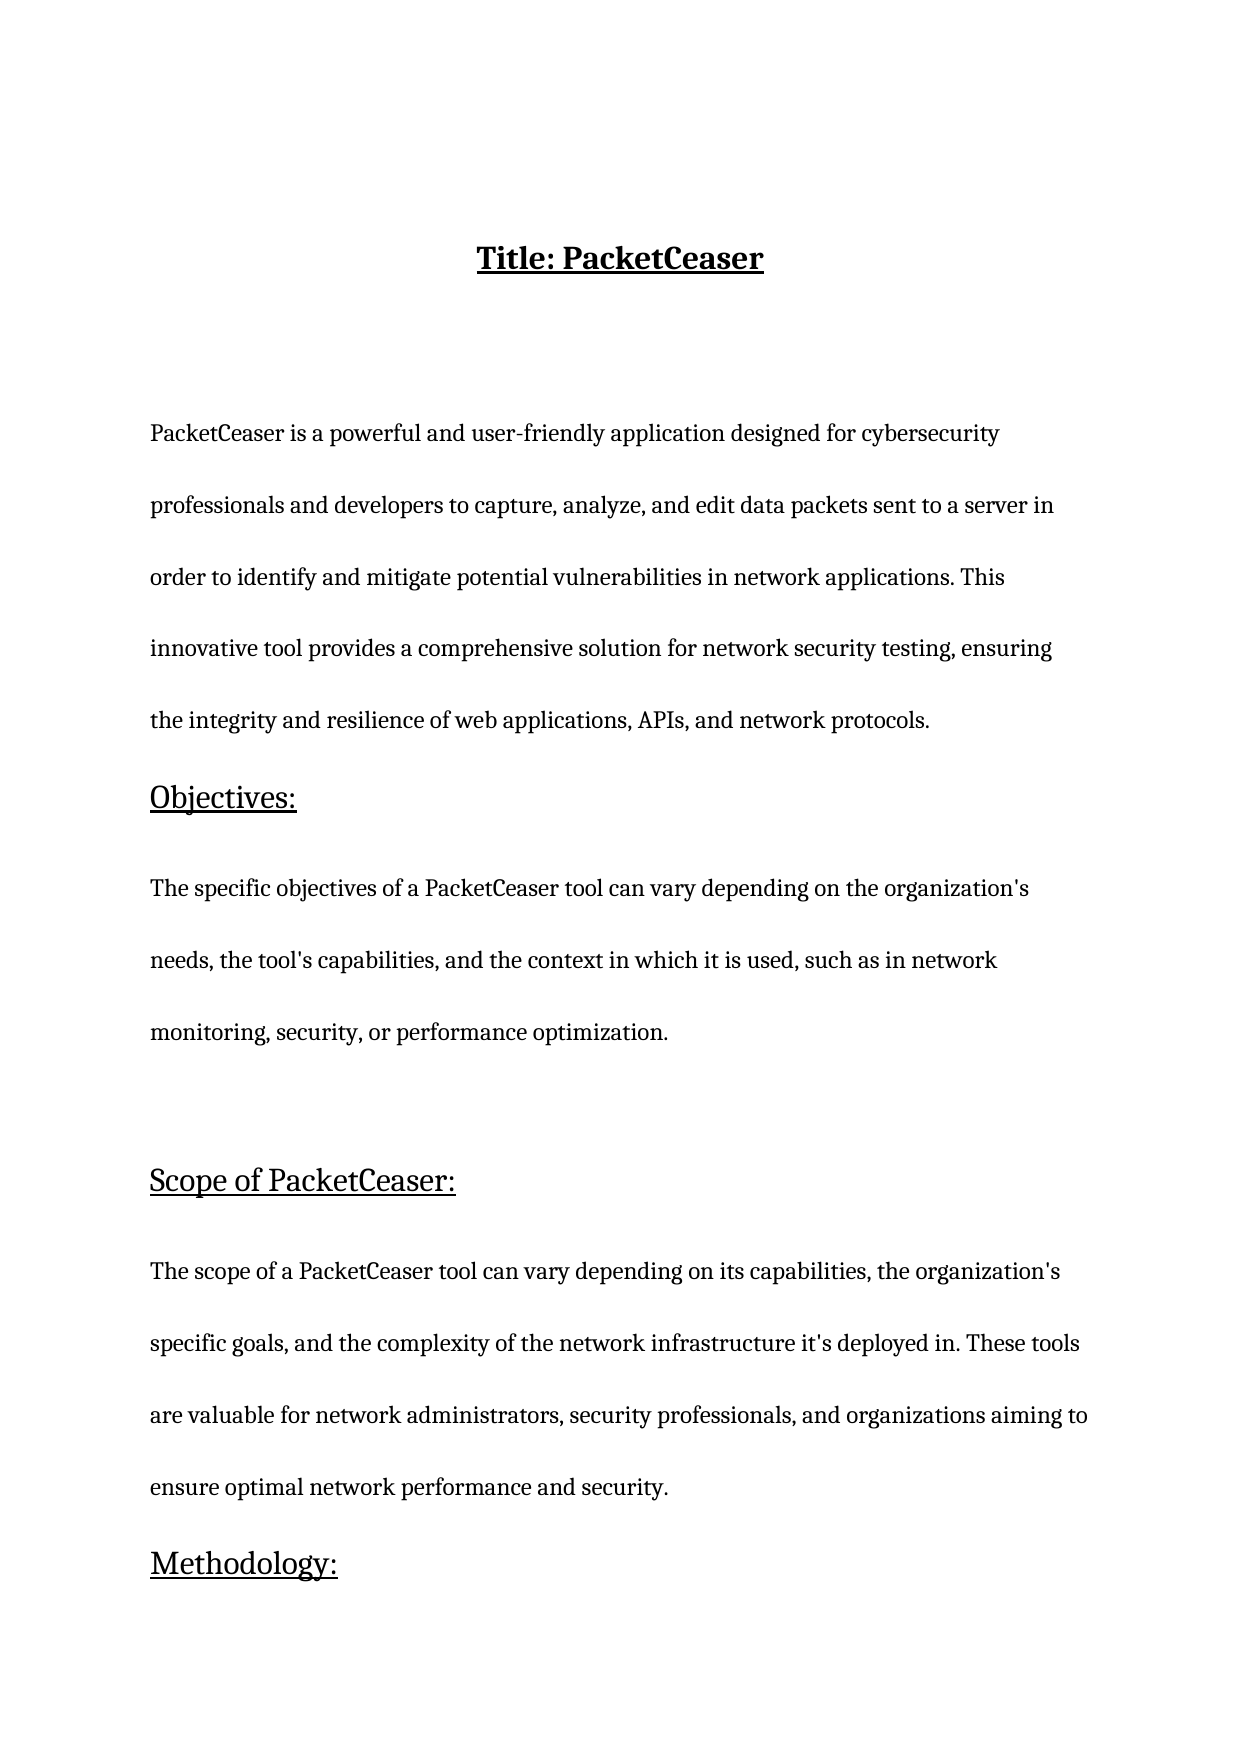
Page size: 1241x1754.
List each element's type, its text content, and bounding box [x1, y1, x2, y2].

text The specific objectives of a PacketCeaser tool can vary depending on the organization's needs, the tool's capabilities, and the context in which it is used, such as in network monitoring, security, or performance optimization. [150, 874, 1090, 1046]
text Scope of PacketCeaser: [150, 1161, 1090, 1200]
text Methodology: [150, 1545, 1090, 1583]
text The scope of a PacketCeaser tool can vary depending on its capabilities, the organization's specific goals, and the complexity of the network infrastructure it's deployed in. These tools are valuable for network administrators, security professionals, and organizations aiming to ensure optimal network performance and security. [150, 1257, 1090, 1502]
text PacketCeaser is a powerful and user-friendly application designed for cybersecurity professionals and developers to capture, analyze, and edit data packets sent to a server in order to identify and mitigate potential vulnerabilities in network applications. This innovative tool provides a comprehensive solution for network security testing, ensuring the integrity and resilience of web applications, APIs, and network protocols. [150, 419, 1090, 735]
text Objectives: [150, 778, 1090, 816]
text Title: PacketCeaser [150, 239, 1090, 277]
